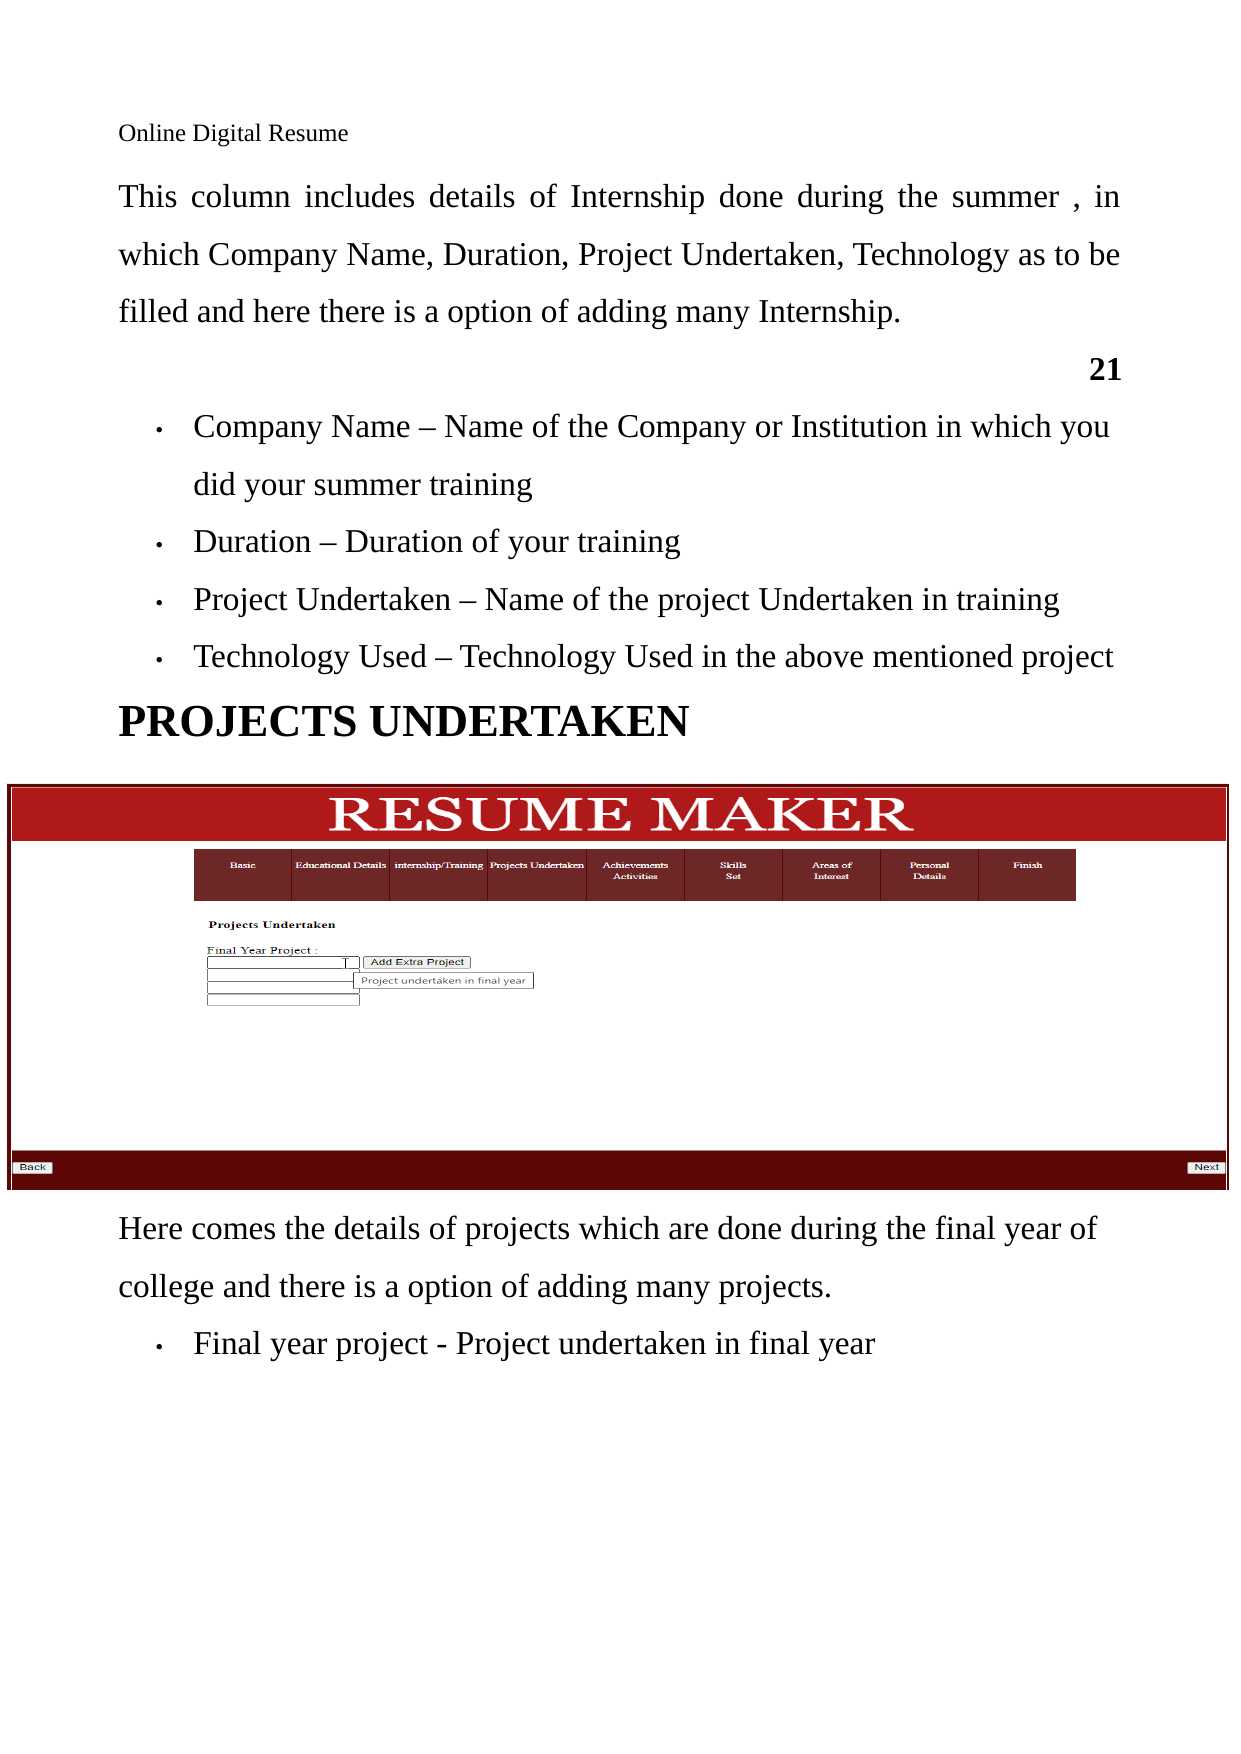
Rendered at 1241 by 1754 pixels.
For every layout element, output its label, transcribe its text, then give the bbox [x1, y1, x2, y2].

text college and there is a option of adding many projects. [118, 1266, 1122, 1304]
text 21 [118, 349, 1122, 387]
list Company Name – Name of the Company or Institution in which you [156, 406, 1122, 445]
text This column includes details of Internship done during the summer , in which Company Name, Duration, Project Undertaken, Technology as to be filled and here there is a option of adding many Internship. [118, 176, 1122, 330]
list Technology Used – Technology Used in the above mentioned project [156, 636, 1122, 675]
list Project Undertaken – Name of the project Undertaken in training [156, 579, 1122, 617]
list did your summer training [156, 464, 1122, 502]
text PROJECTS UNDERTAKEN [118, 694, 1122, 747]
list Final year project - Project undertaken in final year [156, 1323, 1122, 1362]
text Here comes the details of projects which are done during the final year of [118, 1190, 1122, 1247]
list Duration – Duration of your training [156, 521, 1122, 560]
picture [5, 782, 1229, 1190]
text [118, 773, 1122, 782]
